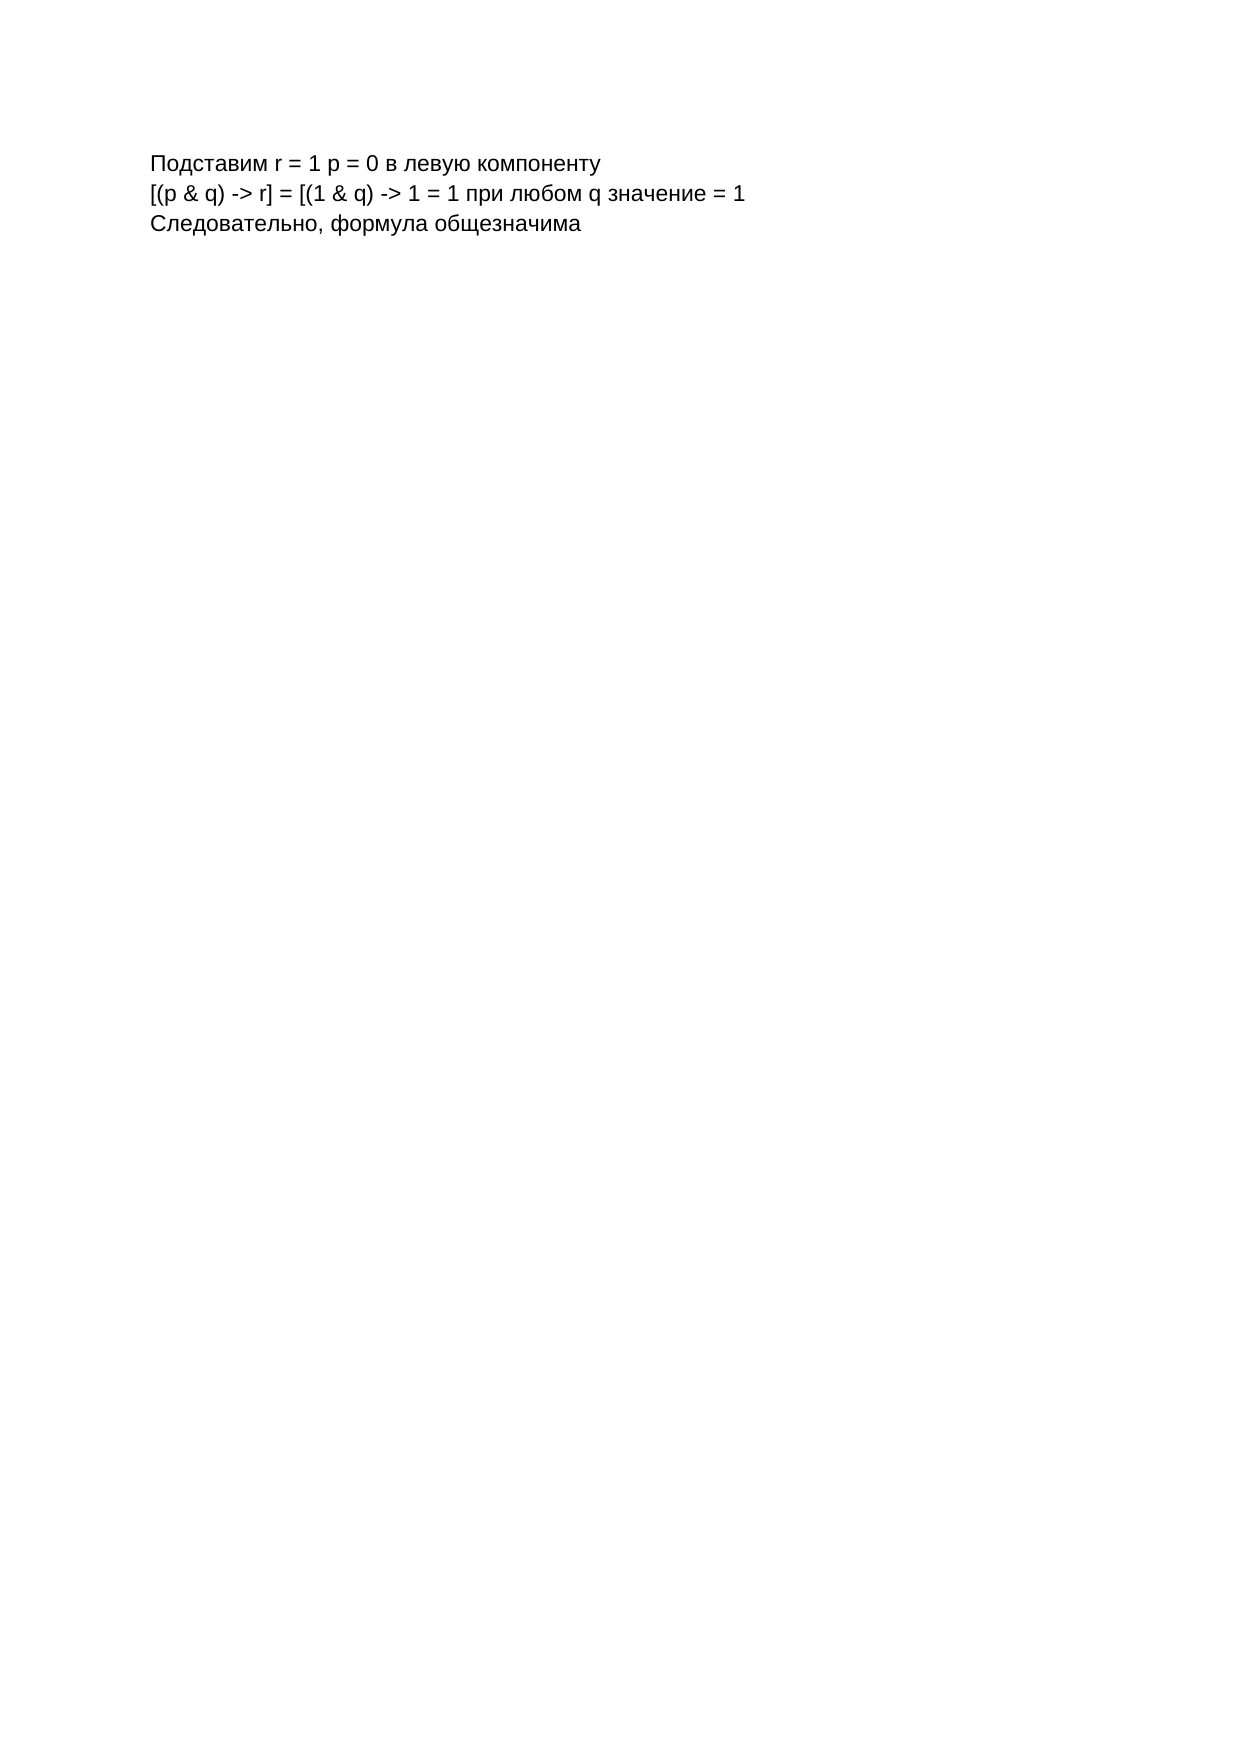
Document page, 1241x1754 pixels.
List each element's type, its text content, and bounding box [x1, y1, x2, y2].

text [(p & q) -> r] = [(1 & q) -> 1 = 1 при любом q значение = 1 [150, 180, 1090, 207]
text Подставим r = 1 p = 0 в левую компоненту [150, 150, 1090, 176]
text Следовательно, формула общезначима [150, 210, 1090, 237]
